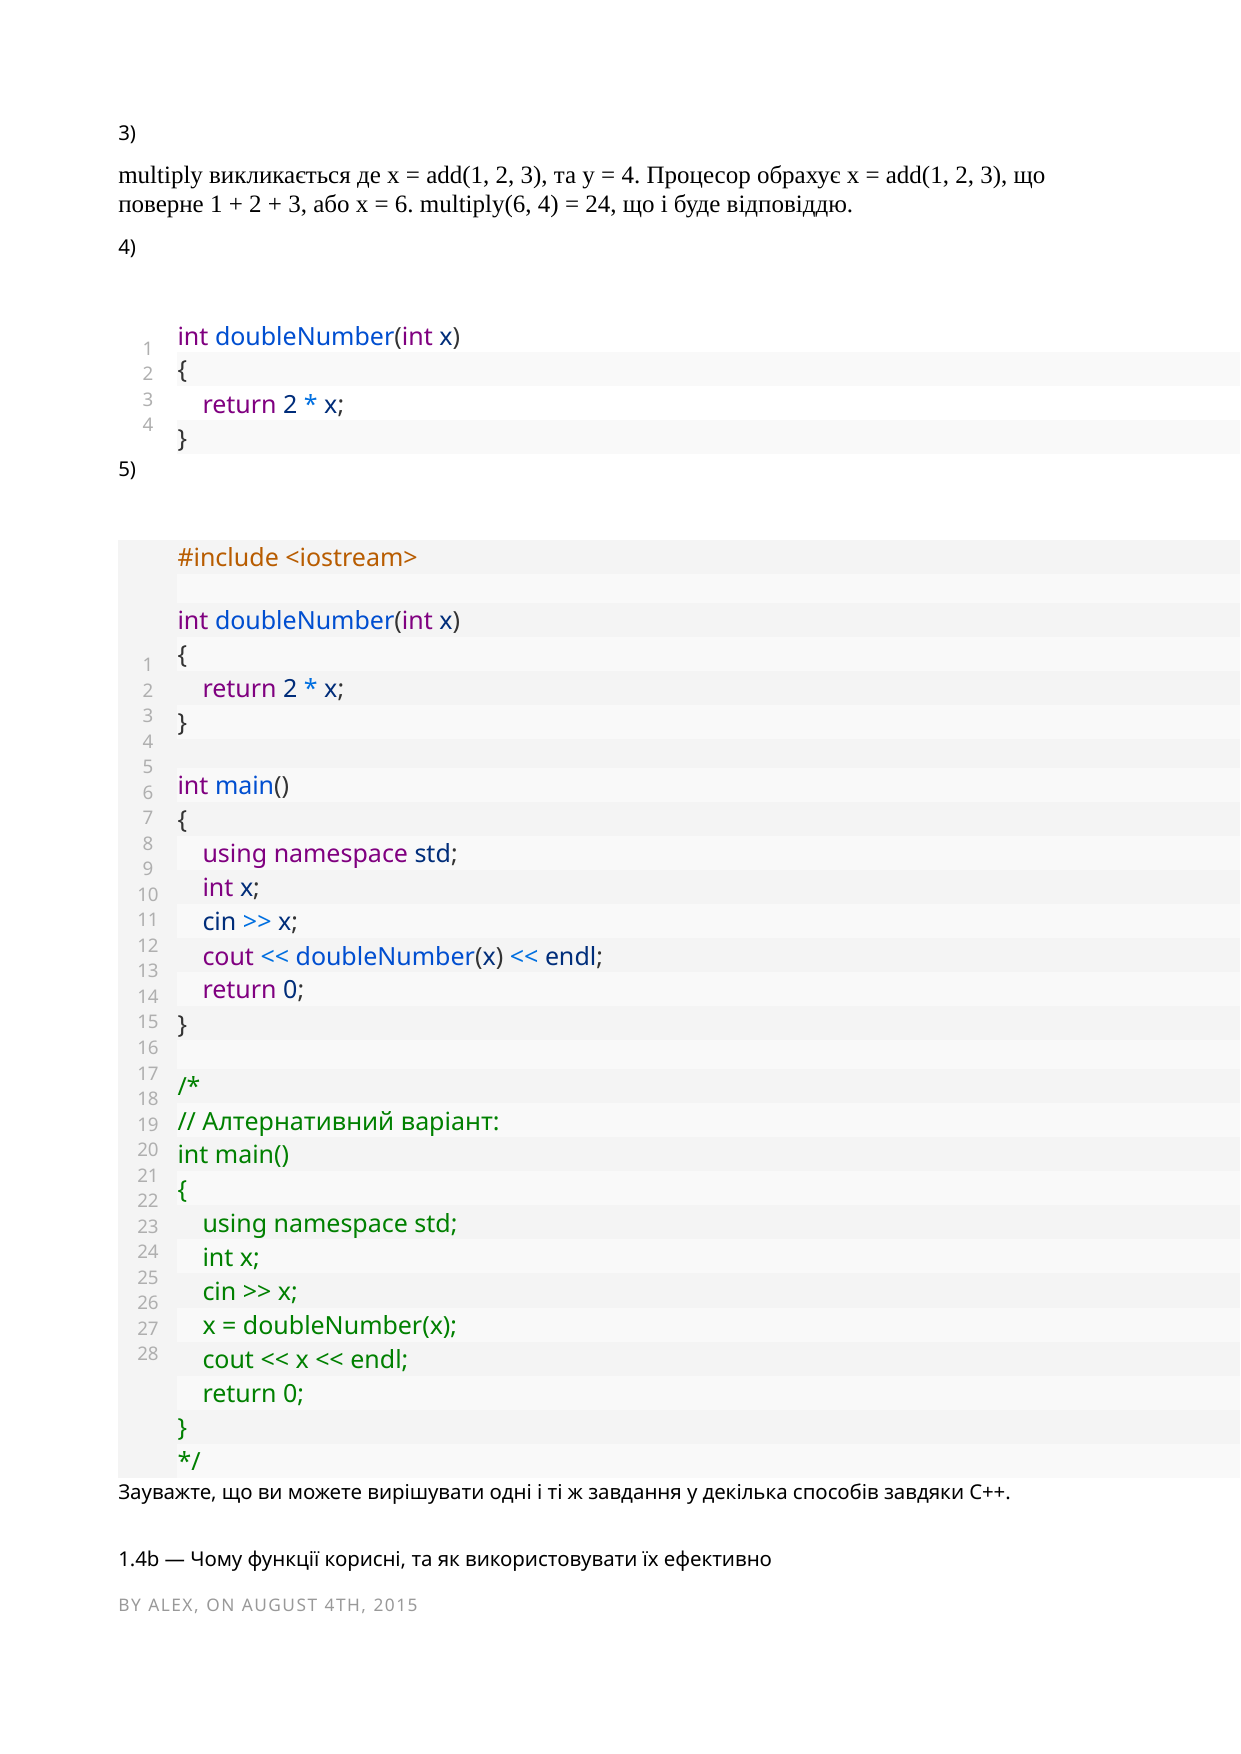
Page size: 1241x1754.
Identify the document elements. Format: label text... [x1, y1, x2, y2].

table_header #include <iostream> int doubleNumber(int x) { return 2 * x; } int main() { using namespace std; int x; cin >> x; cout << doubleNumber(x) << endl; return 0; } /* // Алтернативний варіант: int main() { using namespace std; int x; cin >> x; x = doubleNumber(x); cout << x << endl; return 0; } */ [177, 1137, 1240, 1171]
subtitle 1.4b — Чому функції корисні, та як використовувати їх ефективно [118, 1545, 1122, 1573]
table_header int doubleNumber(int x) { return 2 * x; } [177, 386, 1240, 420]
table_header #include <iostream> int doubleNumber(int x) { return 2 * x; } int main() { using namespace std; int x; cin >> x; cout << doubleNumber(x) << endl; return 0; } /* // Алтернативний варіант: int main() { using namespace std; int x; cin >> x; x = doubleNumber(x); cout << x << endl; return 0; } */ [177, 938, 1240, 972]
table_header #include <iostream> int doubleNumber(int x) { return 2 * x; } int main() { using namespace std; int x; cin >> x; cout << doubleNumber(x) << endl; return 0; } /* // Алтернативний варіант: int main() { using namespace std; int x; cin >> x; x = doubleNumber(x); cout << x << endl; return 0; } */ [177, 1342, 1240, 1376]
table_header #include <iostream> int doubleNumber(int x) { return 2 * x; } int main() { using namespace std; int x; cin >> x; cout << doubleNumber(x) << endl; return 0; } /* // Алтернативний варіант: int main() { using namespace std; int x; cin >> x; x = doubleNumber(x); cout << x << endl; return 0; } */ [177, 1410, 1240, 1444]
table_header #include <iostream> int doubleNumber(int x) { return 2 * x; } int main() { using namespace std; int x; cin >> x; cout << doubleNumber(x) << endl; return 0; } /* // Алтернативний варіант: int main() { using namespace std; int x; cin >> x; x = doubleNumber(x); cout << x << endl; return 0; } */ [177, 870, 1240, 904]
text BY ALEX, ON AUGUST 4TH, 2015 [118, 1593, 1122, 1617]
table_header #include <iostream> int doubleNumber(int x) { return 2 * x; } int main() { using namespace std; int x; cin >> x; cout << doubleNumber(x) << endl; return 0; } /* // Алтернативний варіант: int main() { using namespace std; int x; cin >> x; x = doubleNumber(x); cout << x << endl; return 0; } */ [177, 1273, 1240, 1308]
text 5) [118, 454, 1122, 482]
table_header 1 2 3 4 [118, 318, 177, 454]
table_header #include <iostream> int doubleNumber(int x) { return 2 * x; } int main() { using namespace std; int x; cin >> x; cout << doubleNumber(x) << endl; return 0; } /* // Алтернативний варіант: int main() { using namespace std; int x; cin >> x; x = doubleNumber(x); cout << x << endl; return 0; } */ [177, 671, 1240, 705]
text 4) [118, 232, 1122, 260]
table_header #include <iostream> int doubleNumber(int x) { return 2 * x; } int main() { using namespace std; int x; cin >> x; cout << doubleNumber(x) << endl; return 0; } /* // Алтернативний варіант: int main() { using namespace std; int x; cin >> x; x = doubleNumber(x); cout << x << endl; return 0; } */ [177, 1069, 1240, 1103]
table_header #include <iostream> int doubleNumber(int x) { return 2 * x; } int main() { using namespace std; int x; cin >> x; cout << doubleNumber(x) << endl; return 0; } /* // Алтернативний варіант: int main() { using namespace std; int x; cin >> x; x = doubleNumber(x); cout << x << endl; return 0; } */ [177, 739, 1240, 768]
table_header #include <iostream> int doubleNumber(int x) { return 2 * x; } int main() { using namespace std; int x; cin >> x; cout << doubleNumber(x) << endl; return 0; } /* // Алтернативний варіант: int main() { using namespace std; int x; cin >> x; x = doubleNumber(x); cout << x << endl; return 0; } */ [177, 540, 1240, 574]
table_header #include <iostream> int doubleNumber(int x) { return 2 * x; } int main() { using namespace std; int x; cin >> x; cout << doubleNumber(x) << endl; return 0; } /* // Алтернативний варіант: int main() { using namespace std; int x; cin >> x; x = doubleNumber(x); cout << x << endl; return 0; } */ [177, 603, 1240, 637]
table_header #include <iostream> int doubleNumber(int x) { return 2 * x; } int main() { using namespace std; int x; cin >> x; cout << doubleNumber(x) << endl; return 0; } /* // Алтернативний варіант: int main() { using namespace std; int x; cin >> x; x = doubleNumber(x); cout << x << endl; return 0; } */ [177, 802, 1240, 836]
text 3) [118, 118, 1122, 146]
table_header int doubleNumber(int x) { return 2 * x; } [177, 318, 1240, 352]
table_header 1 2 3 4 5 6 7 8 9 10 11 12 13 14 15 16 17 18 19 20 21 22 23 24 25 26 27 28 [118, 540, 177, 1478]
text multiply викликається де x = add(1, 2, 3), та y = 4. Процесор обрахує x = add(1, 2, 3), що поверне 1 + 2 + 3, або x = 6. multiply(6, 4) = 24, що і буде відповіддю. [118, 160, 1122, 218]
table_header #include <iostream> int doubleNumber(int x) { return 2 * x; } int main() { using namespace std; int x; cin >> x; cout << doubleNumber(x) << endl; return 0; } /* // Алтернативний варіант: int main() { using namespace std; int x; cin >> x; x = doubleNumber(x); cout << x << endl; return 0; } */ [177, 1006, 1240, 1040]
text Зауважте, що ви можете вирішувати одні і ті ж завдання у декілька способів завдяки C++. [118, 1478, 1122, 1506]
table_header #include <iostream> int doubleNumber(int x) { return 2 * x; } int main() { using namespace std; int x; cin >> x; cout << doubleNumber(x) << endl; return 0; } /* // Алтернативний варіант: int main() { using namespace std; int x; cin >> x; x = doubleNumber(x); cout << x << endl; return 0; } */ [177, 1205, 1240, 1239]
